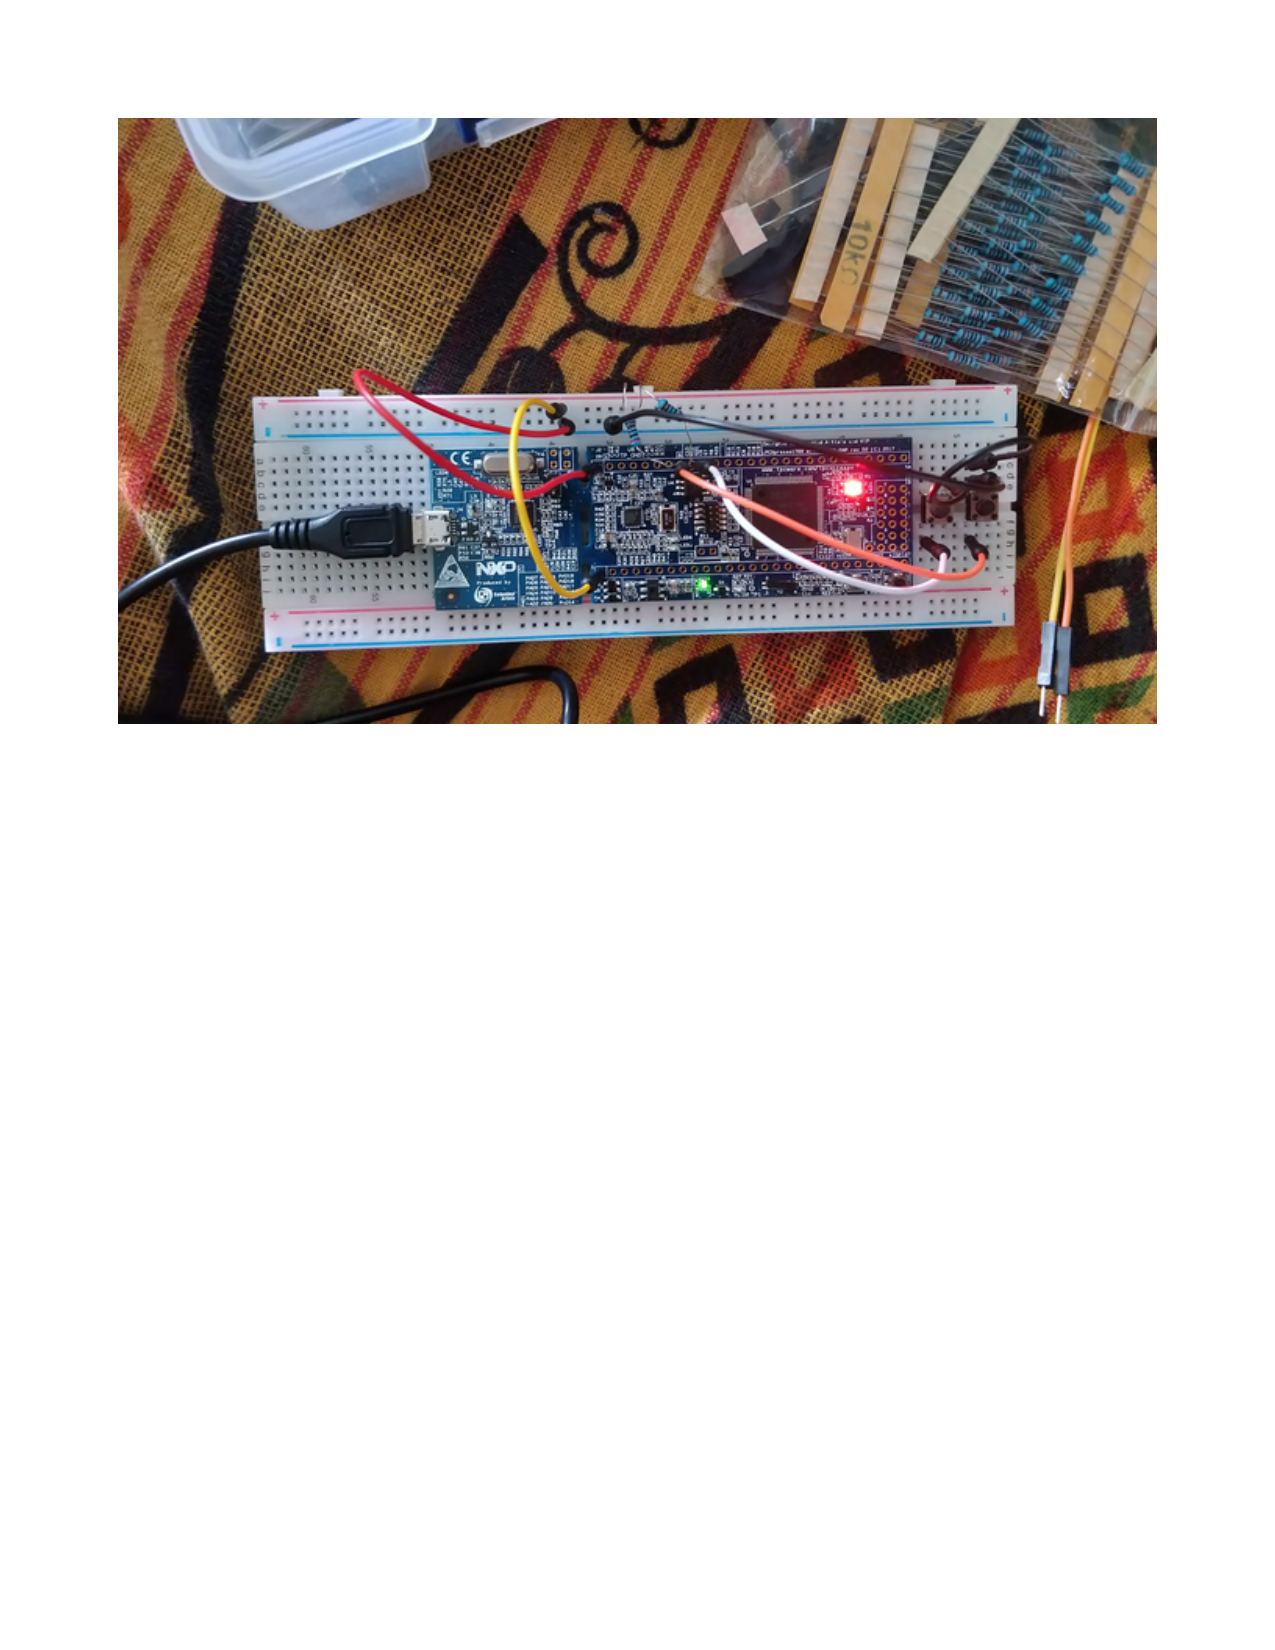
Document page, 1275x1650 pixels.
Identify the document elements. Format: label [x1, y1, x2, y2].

picture [118, 118, 1157, 724]
